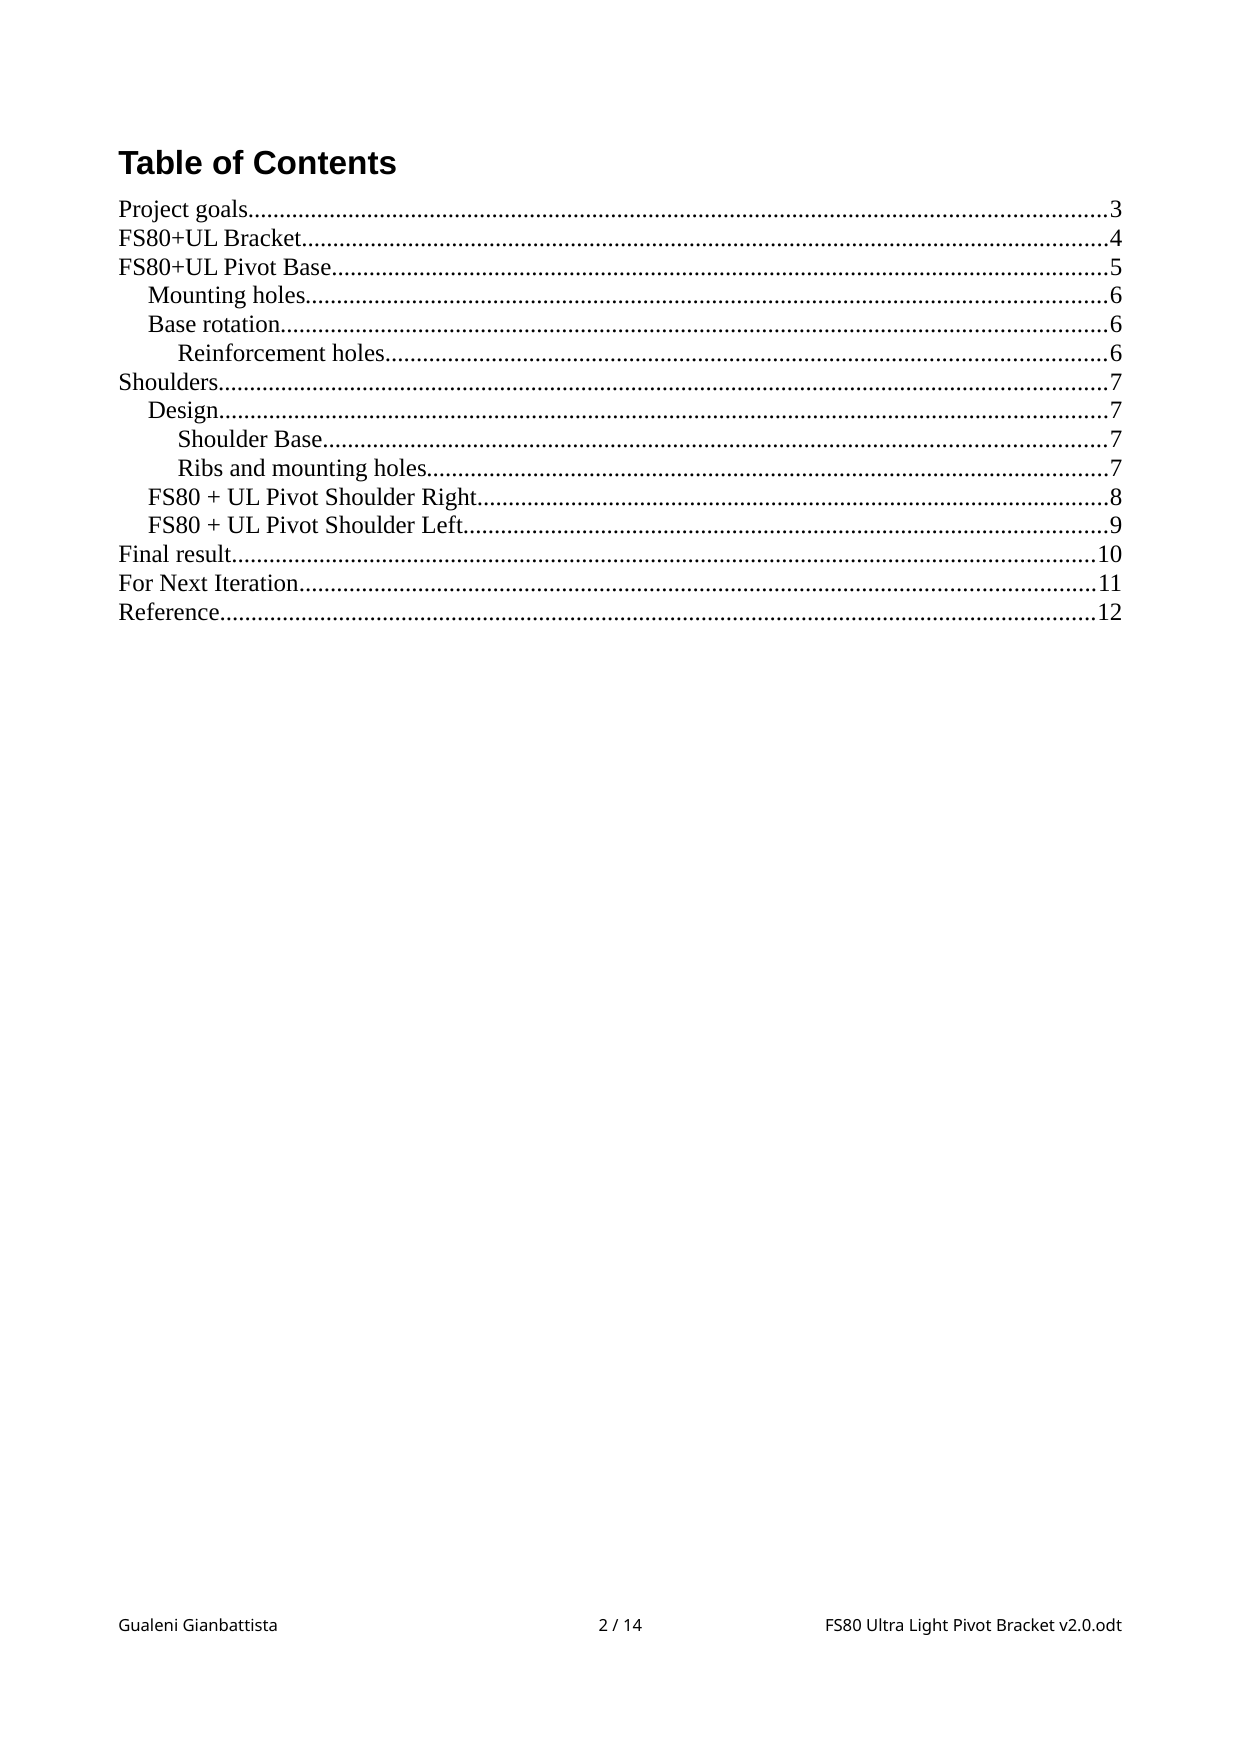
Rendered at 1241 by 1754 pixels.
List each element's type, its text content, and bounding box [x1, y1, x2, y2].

text FS80+UL Pivot Base 5 [118, 252, 1122, 280]
text FS80 + UL Pivot Shoulder Left 9 [148, 510, 1122, 539]
text For Next Iteration 11 [118, 568, 1122, 597]
text Shoulder Base 7 [177, 424, 1122, 453]
text Base rotation 6 [148, 309, 1122, 338]
text Shoulders 7 [118, 367, 1122, 395]
text Mounting holes 6 [148, 280, 1122, 309]
subtitle Table of Contents [118, 143, 1122, 182]
text Final result 10 [118, 539, 1122, 568]
text Reinforcement holes 6 [177, 338, 1122, 367]
text Ribs and mounting holes 7 [177, 453, 1122, 482]
text Reference 12 [118, 597, 1122, 625]
text FS80+UL Bracket 4 [118, 223, 1122, 252]
text Design 7 [148, 395, 1122, 424]
text Project goals 3 [118, 194, 1122, 223]
text FS80 + UL Pivot Shoulder Right 8 [148, 482, 1122, 510]
